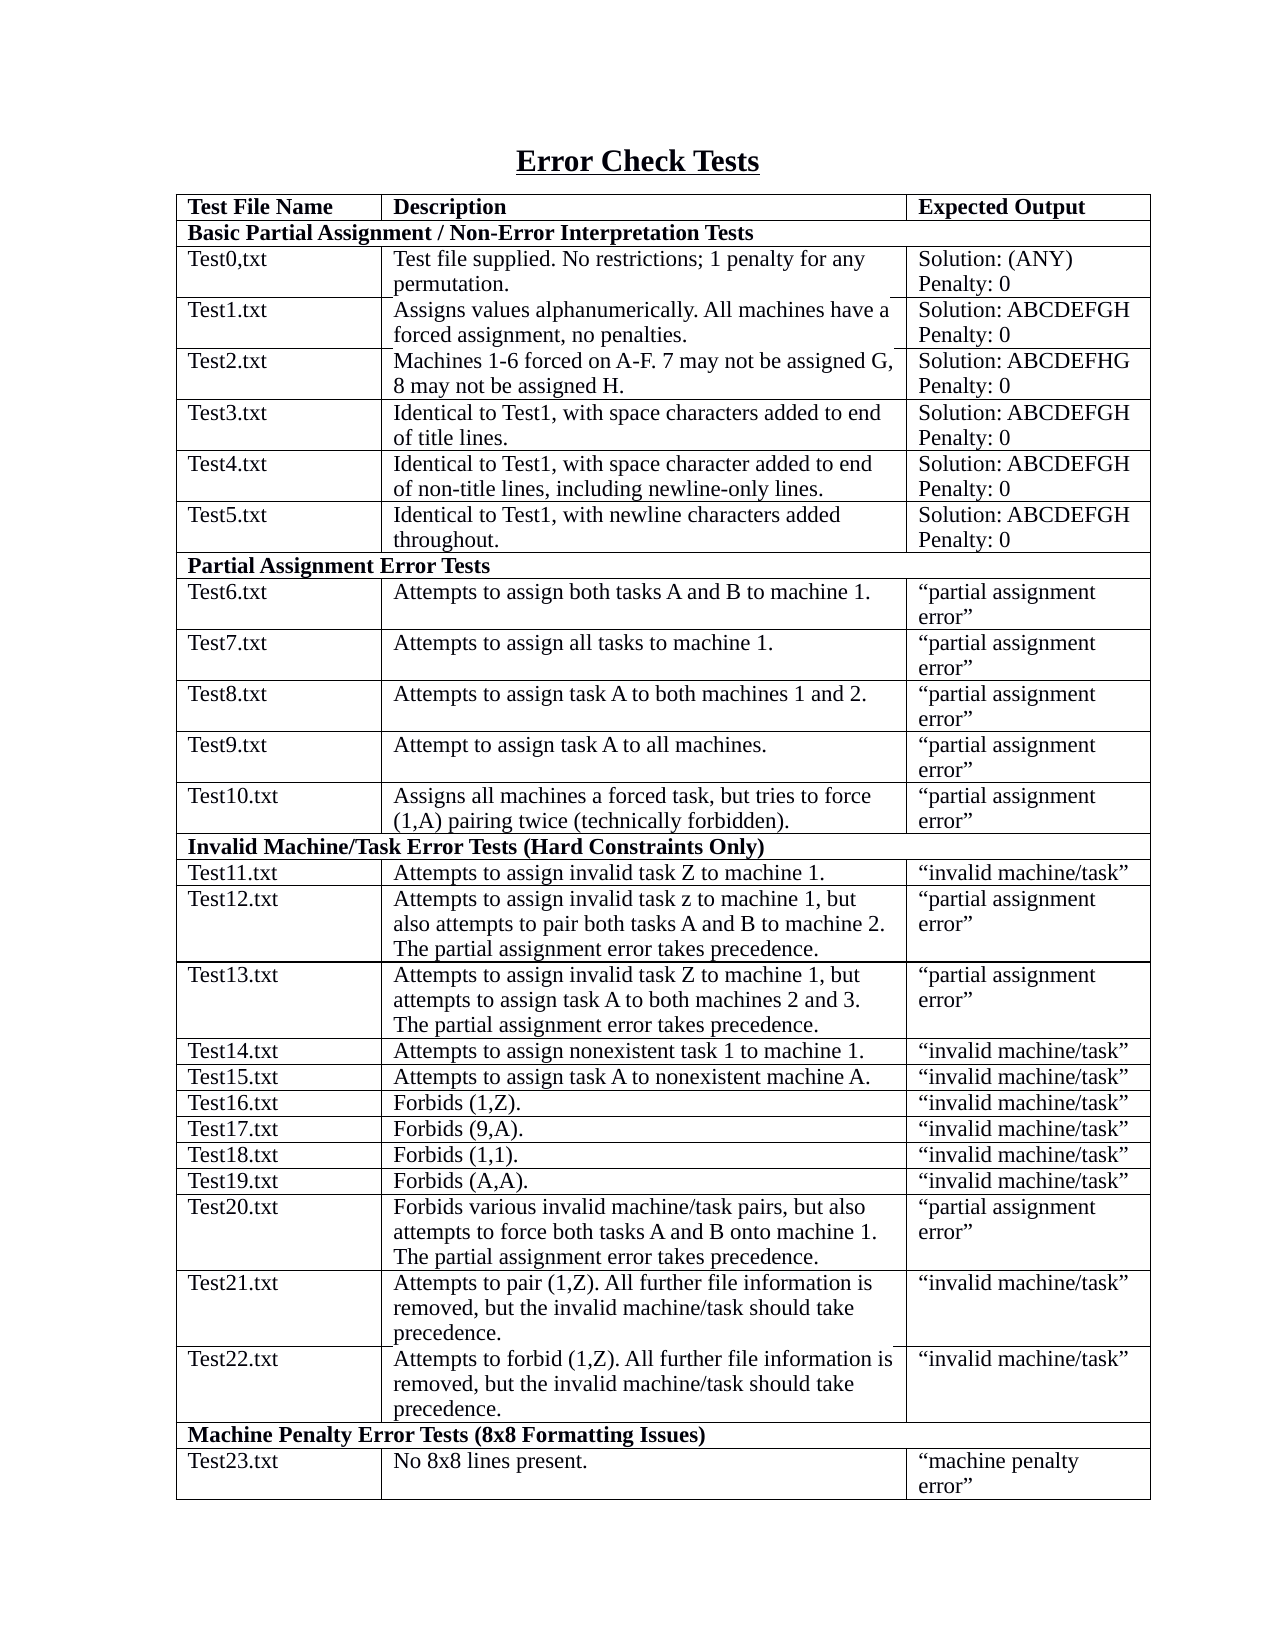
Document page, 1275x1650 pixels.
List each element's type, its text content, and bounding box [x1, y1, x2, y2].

table_cell “invalid machine/task” [907, 1347, 1150, 1422]
table_cell Attempts to assign invalid task Z to machine 1, but attempts to assign task A to both machines 2 and 3. The partial assignment error takes precedence. [382, 963, 906, 1037]
table_cell Test14.txt [177, 1039, 381, 1063]
table_cell Basic Partial Assignment / Non-Error Interpretation Tests [177, 221, 1150, 246]
table_cell Attempts to assign invalid task z to machine 1, but also attempts to pair both tasks A and B to machine 2. The partial assignment error takes precedence. [382, 886, 906, 961]
table_cell Attempts to forbid (1,Z). All further file information is removed, but the invalid machine/task should take precedence. [382, 1347, 906, 1422]
table_cell Test4.txt [177, 451, 381, 501]
table_cell “invalid machine/task” [907, 860, 1150, 885]
table_cell Machine Penalty Error Tests (8x8 Formatting Issues) [177, 1423, 1150, 1448]
table_cell “invalid machine/task” [907, 1117, 1150, 1142]
table_cell Test21.txt [177, 1271, 381, 1346]
table_cell Solution: ABCDEFGH Penalty: 0 [907, 298, 1150, 348]
table_cell Test22.txt [177, 1347, 381, 1422]
table_cell Attempts to assign all tasks to machine 1. [382, 630, 906, 680]
table_cell Identical to Test1, with space character added to end of non-title lines, including newline-only lines. [382, 451, 906, 501]
table_cell “invalid machine/task” [907, 1091, 1150, 1116]
table_cell “partial assignment error” [907, 732, 1150, 782]
table_cell “partial assignment error” [907, 886, 1150, 961]
table_header Expected Output [907, 195, 1150, 220]
table_cell Forbids (1,Z). [382, 1091, 906, 1116]
table_cell Attempts to assign task A to both machines 1 and 2. [382, 681, 906, 731]
table_cell Test15.txt [177, 1065, 381, 1089]
table_cell Test13.txt [177, 963, 381, 1037]
table_cell Solution: ABCDEFHG Penalty: 0 [907, 349, 1150, 399]
table_cell Attempts to pair (1,Z). All further file information is removed, but the invalid machine/task should take precedence. [382, 1271, 906, 1346]
table_cell “partial assignment error” [907, 681, 1150, 731]
table_cell “invalid machine/task” [907, 1065, 1150, 1089]
table_cell “partial assignment error” [907, 1195, 1150, 1270]
table_cell Test20.txt [177, 1195, 381, 1270]
table_cell Test0,txt [177, 247, 381, 297]
table_header Test File Name [177, 195, 381, 220]
table_cell Test10.txt [177, 783, 381, 833]
table_cell “partial assignment error” [907, 783, 1150, 833]
table_cell Solution: ABCDEFGH Penalty: 0 [907, 502, 1150, 552]
table_cell Partial Assignment Error Tests [177, 553, 1150, 578]
table_cell “invalid machine/task” [907, 1143, 1150, 1168]
table_cell Attempts to assign both tasks A and B to machine 1. [382, 579, 906, 629]
table_cell Assigns values alphanumerically. All machines have a forced assignment, no penalties. [382, 298, 906, 348]
table_cell Forbids (9,A). [382, 1117, 906, 1142]
table_cell Test2.txt [177, 349, 381, 399]
table_cell “invalid machine/task” [907, 1271, 1150, 1346]
table_cell “invalid machine/task” [907, 1169, 1150, 1194]
table_cell Test16.txt [177, 1091, 381, 1116]
table_cell “machine penalty error” [907, 1449, 1150, 1499]
table_cell Invalid Machine/Task Error Tests (Hard Constraints Only) [177, 834, 1150, 859]
table_cell Solution: ABCDEFGH Penalty: 0 [907, 451, 1150, 501]
text Error Check Tests [187, 150, 1087, 177]
table_cell Identical to Test1, with newline characters added throughout. [382, 502, 906, 552]
table_cell Attempts to assign nonexistent task 1 to machine 1. [382, 1039, 906, 1063]
table_cell Test8.txt [177, 681, 381, 731]
table_cell Test file supplied. No restrictions; 1 penalty for any permutation. [382, 247, 906, 297]
table_cell Test3.txt [177, 400, 381, 450]
table_cell Test6.txt [177, 579, 381, 629]
table_cell Test19.txt [177, 1169, 381, 1194]
table_cell Test12.txt [177, 886, 381, 961]
table_cell Forbids (A,A). [382, 1169, 906, 1194]
table_cell “invalid machine/task” [907, 1039, 1150, 1063]
table_cell Test5.txt [177, 502, 381, 552]
table_cell Test9.txt [177, 732, 381, 782]
table_cell “partial assignment error” [907, 630, 1150, 680]
table_cell Test17.txt [177, 1117, 381, 1142]
table_cell Test7.txt [177, 630, 381, 680]
table_cell Solution: ABCDEFGH Penalty: 0 [907, 400, 1150, 450]
table_header Description [382, 195, 906, 220]
table_cell Forbids various invalid machine/task pairs, but also attempts to force both tasks A and B onto machine 1. The partial assignment error takes precedence. [382, 1195, 906, 1270]
table_cell Attempt to assign task A to all machines. [382, 732, 906, 782]
table_cell Assigns all machines a forced task, but tries to force (1,A) pairing twice (technically forbidden). [382, 783, 906, 833]
table_cell Attempts to assign invalid task Z to machine 1. [382, 860, 906, 885]
table_cell “partial assignment error” [907, 963, 1150, 1037]
table_cell Forbids (1,1). [382, 1143, 906, 1168]
table_cell Test11.txt [177, 860, 381, 885]
table_cell Solution: (ANY) Penalty: 0 [907, 247, 1150, 297]
table_cell Machines 1-6 forced on A-F. 7 may not be assigned G, 8 may not be assigned H. [382, 349, 906, 399]
table_cell No 8x8 lines present. [382, 1449, 906, 1499]
table_cell “partial assignment error” [907, 579, 1150, 629]
table_cell Attempts to assign task A to nonexistent machine A. [382, 1065, 906, 1089]
table_cell Test18.txt [177, 1143, 381, 1168]
table_cell Test1.txt [177, 298, 381, 348]
table_cell Test23.txt [177, 1449, 381, 1499]
table_cell Identical to Test1, with space characters added to end of title lines. [382, 400, 906, 450]
